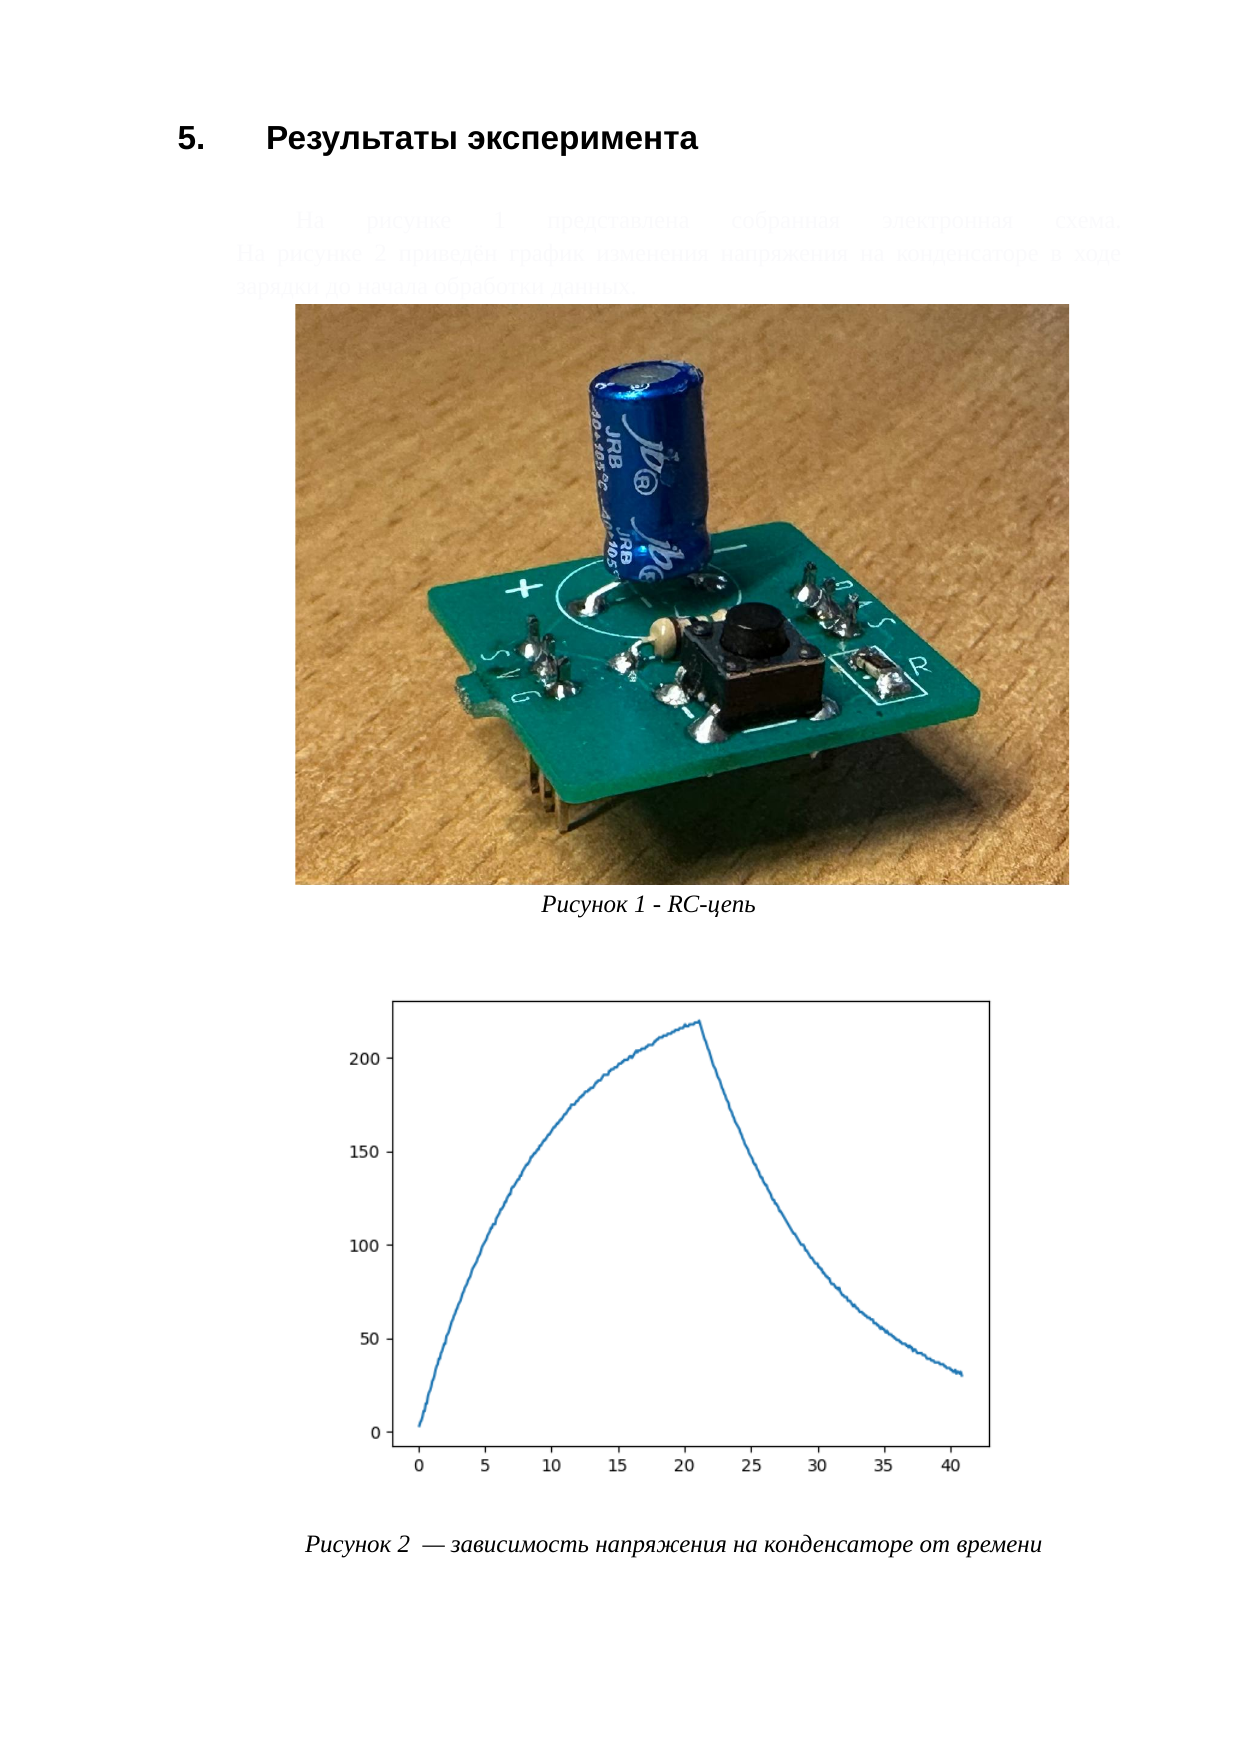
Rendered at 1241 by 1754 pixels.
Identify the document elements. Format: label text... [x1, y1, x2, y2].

text Рисунок 1 - RC-цепь [118, 889, 1122, 918]
picture [296, 932, 1066, 1510]
subtitle Результаты эксперимента [118, 118, 1122, 157]
picture [295, 304, 1070, 885]
text Рисунок 2 — зависимость напряжения на конденсаторе от времени [118, 1529, 1122, 1558]
text На рисунке 1 представлена собранная электронная схема. На рисунке 2 приведён график изменения напряжения на конденсаторе в ходе зарядки до начала обработки данных. [236, 205, 1122, 300]
